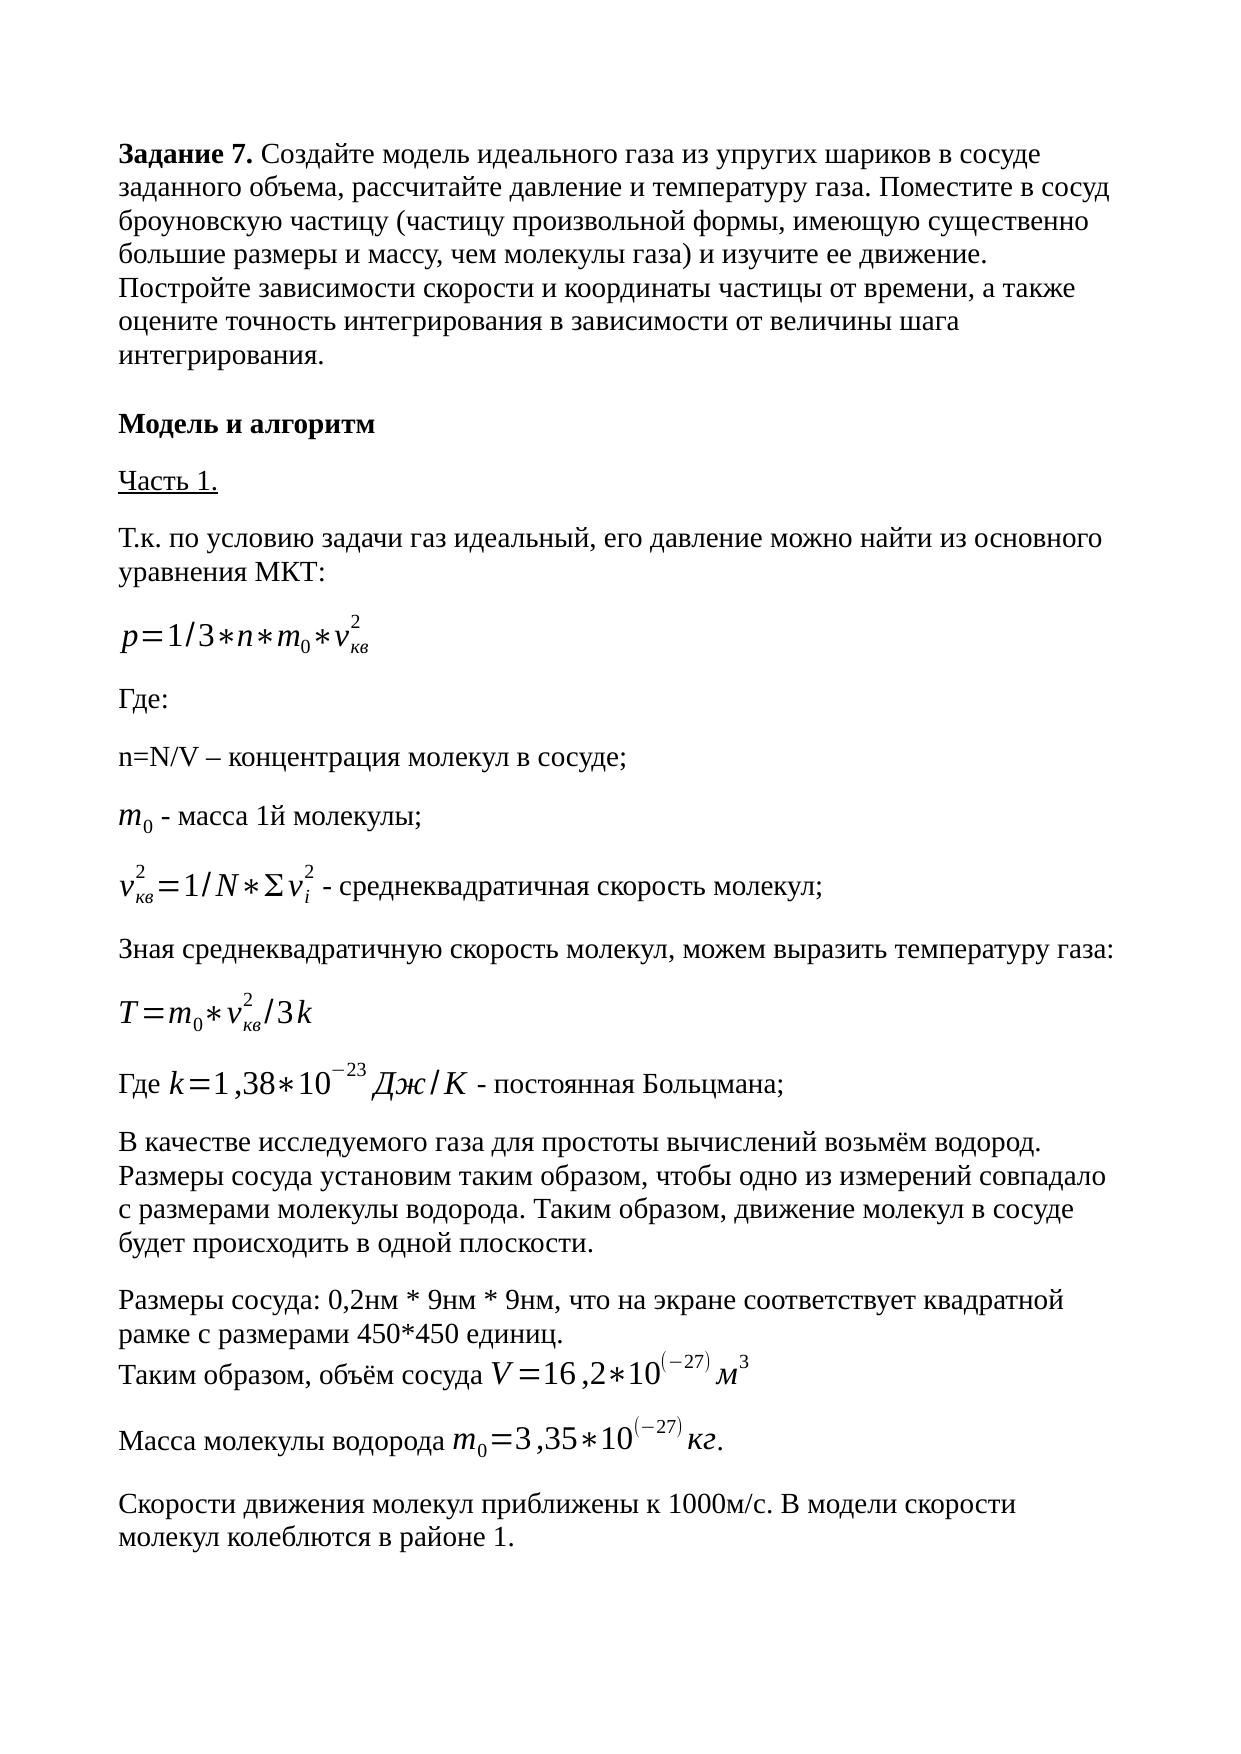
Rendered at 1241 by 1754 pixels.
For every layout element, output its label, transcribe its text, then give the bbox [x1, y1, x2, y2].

subtitle Размеры сосуда: 0,2нм * 9нм * 9нм, что на экране соответствует квадратной рамке с размерами 450*450 единиц. Таким образом, объём сосуда [118, 1282, 1122, 1391]
subtitle Задание 7. Создайте модель идеального газа из упругих шариков в сосуде заданного объема, рассчитайте давление и температуру газа. Поместите в сосуд броуновскую частицу (частицу произвольной формы, имеющую существенно большие размеры и массу, чем молекулы газа) и изучите ее движение. Постройте зависимости скорости и координаты частицы от времени, а также оцените точность интегрирования в зависимости от величины шага интегрирования. [118, 136, 1122, 371]
subtitle Скорости движения молекул приближены к 1000м/c. В модели скорости молекул колеблются в районе 1. [118, 1486, 1122, 1553]
subtitle Масса молекулы водорода . [118, 1415, 1122, 1462]
subtitle n=N/V – концентрация молекул в сосуде; [118, 739, 1122, 772]
subtitle В качестве исследуемого газа для простоты вычислений возьмём водород. Размеры сосуда установим таким образом, чтобы одно из измерений совпадало с размерами молекулы водорода. Таким образом, движение молекул в сосуде будет происходить в одной плоскости. [118, 1124, 1122, 1259]
subtitle Где - постоянная Больцмана; [118, 1059, 1122, 1101]
subtitle - среднеквадратичная скорость молекул; [118, 861, 1122, 908]
subtitle - масса 1й молекулы; [118, 796, 1122, 838]
subtitle Часть 1. [118, 463, 1122, 497]
subtitle Модель и алгоритм [118, 406, 1122, 439]
subtitle Зная среднеквадратичную скорость молекул, можем выразить температуру газа: [118, 932, 1122, 965]
subtitle Где: [118, 681, 1122, 715]
subtitle Т.к. по условию задачи газ идеальный, его давление можно найти из основного уравнения МКТ: [118, 520, 1122, 587]
